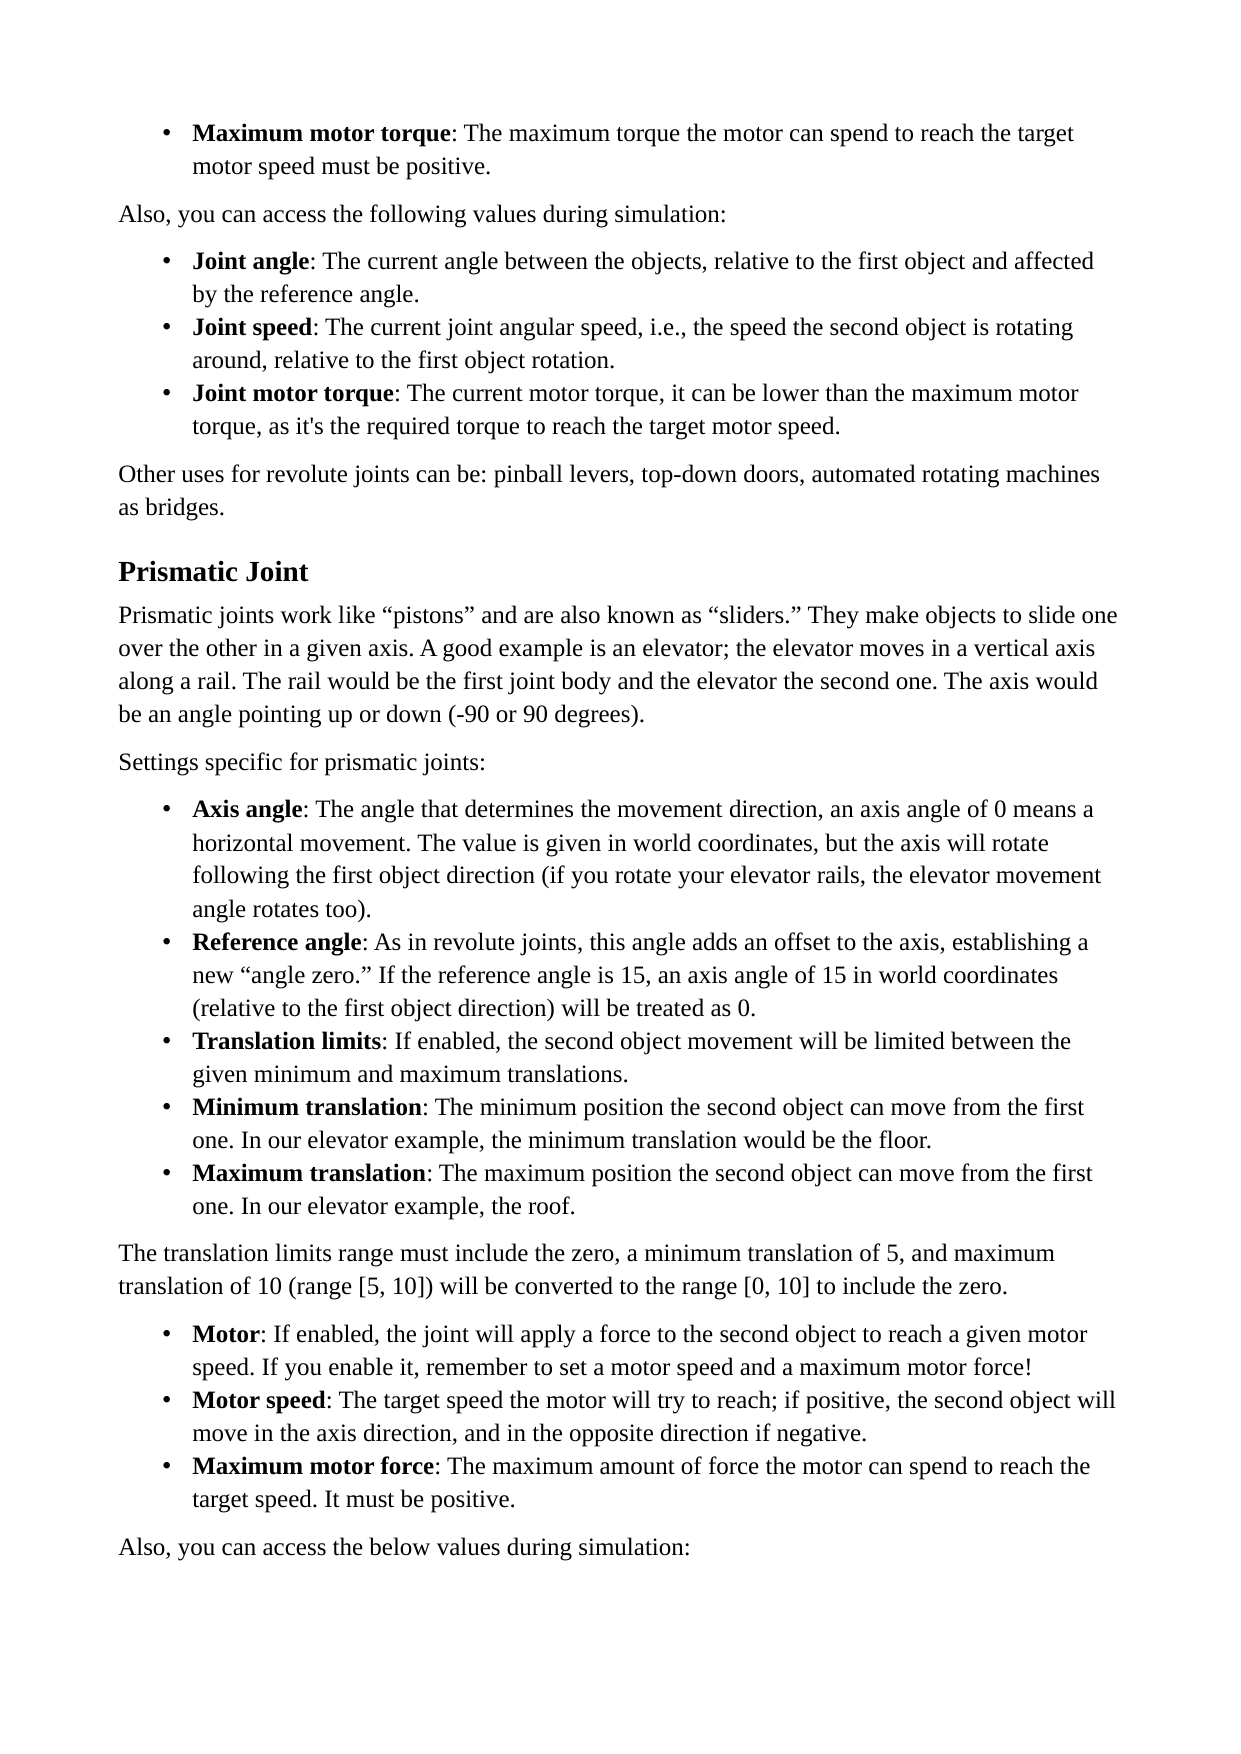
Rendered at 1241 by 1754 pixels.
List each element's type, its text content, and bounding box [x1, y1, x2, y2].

subtitle Prismatic Joint [118, 554, 1122, 588]
list Maximum translation: The maximum position the second object can move from the first one. In our elevator example, the roof. [162, 1158, 1122, 1219]
list Motor: If enabled, the joint will apply a force to the second object to reach a given motor speed. If you enable it, remember to set a motor speed and a maximum motor force! [162, 1319, 1122, 1381]
list Axis angle: The angle that determines the movement direction, an axis angle of 0 means a horizontal movement. The value is given in world coordinates, but the axis will rotate following the first object direction (if you rotate your elevator rails, the elevator movement angle rotates too). [162, 794, 1122, 922]
text Prismatic joints work like “pistons” and are also known as “sliders.” They make objects to slide one over the other in a given axis. A good example is an elevator; the elevator moves in a vertical axis along a rail. The rail would be the first joint body and the elevator the second one. The axis would be an angle pointing up or down (-90 or 90 degrees). [118, 600, 1122, 728]
list Motor speed: The target speed the motor will try to reach; if positive, the second object will move in the axis direction, and in the opposite direction if negative. [162, 1385, 1122, 1447]
text Also, you can access the below values during simulation: [118, 1532, 1122, 1561]
list Maximum motor force: The maximum amount of force the motor can spend to reach the target speed. It must be positive. [162, 1451, 1122, 1513]
text Also, you can access the following values during simulation: [118, 199, 1122, 227]
text Other uses for revolute joints can be: pinball levers, top-down doors, automated rotating machines as bridges. [118, 459, 1122, 521]
list Minimum translation: The minimum position the second object can move from the first one. In our elevator example, the minimum translation would be the floor. [162, 1092, 1122, 1153]
list Joint motor torque: The current motor torque, it can be lower than the maximum motor torque, as it's the required torque to reach the target motor speed. [162, 378, 1122, 440]
text Settings specific for prismatic joints: [118, 747, 1122, 776]
text The translation limits range must include the zero, a minimum translation of 5, and maximum translation of 10 (range [5, 10]) will be converted to the range [0, 10] to include the zero. [118, 1238, 1122, 1300]
list Translation limits: If enabled, the second object movement will be limited between the given minimum and maximum translations. [162, 1026, 1122, 1087]
list Joint speed: The current joint angular speed, i.e., the speed the second object is rotating around, relative to the first object rotation. [162, 312, 1122, 374]
list Maximum motor torque: The maximum torque the motor can spend to reach the target motor speed must be positive. [162, 118, 1122, 180]
list Reference angle: As in revolute joints, this angle adds an offset to the axis, establishing a new “angle zero.” If the reference angle is 15, an axis angle of 15 in world coordinates (relative to the first object direction) will be treated as 0. [162, 927, 1122, 1021]
list Joint angle: The current angle between the objects, relative to the first object and affected by the reference angle. [162, 246, 1122, 308]
